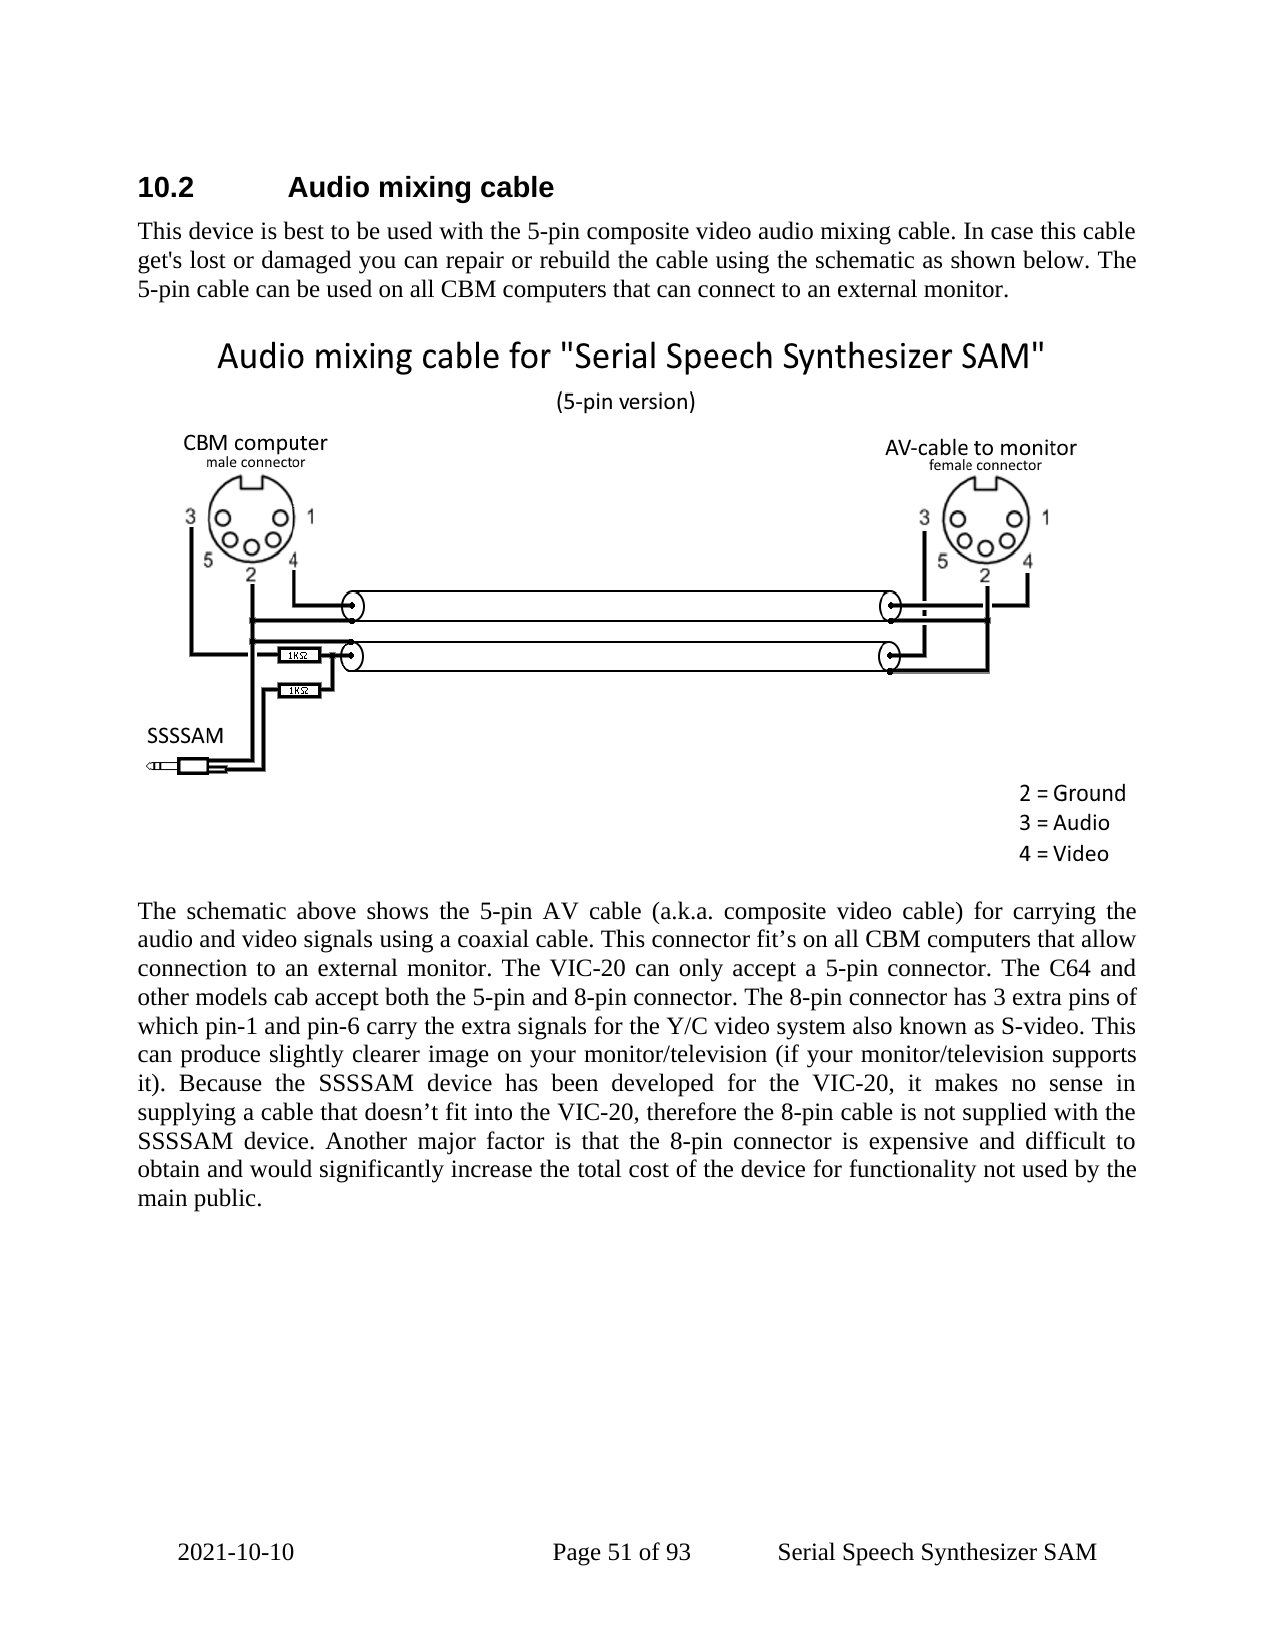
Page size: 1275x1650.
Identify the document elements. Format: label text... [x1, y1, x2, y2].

subtitle Audio mixing cable [137, 170, 1138, 204]
text The schematic above shows the 5-pin AV cable (a.k.a. composite video cable) for carrying the audio and video signals using a coaxial cable. This connector fit’s on all CBM computers that allow connection to an external monitor. The VIC-20 can only accept a 5-pin connector. The C64 and other models cab accept both the 5-pin and 8-pin connector. The 8-pin connector has 3 extra pins of which pin-1 and pin-6 carry the extra signals for the Y/C video system also known as S-video. This can produce slightly clearer image on your monitor/television (if your monitor/television supports it). Because the SSSSAM device has been developed for the VIC-20, it makes no sense in supplying a cable that doesn’t fit into the VIC-20, therefore the 8-pin cable is not supplied with the SSSSAM device. Another major factor is that the 8-pin connector is expensive and difficult to obtain and would significantly increase the total cost of the device for functionality not used by the main public. [137, 896, 1138, 1212]
picture [124, 315, 1136, 873]
text This device is best to be used with the 5-pin composite video audio mixing cable. In case this cable get's lost or damaged you can repair or rebuild the cable using the schematic as shown below. The 5-pin cable can be used on all CBM computers that can connect to an external monitor. [137, 216, 1138, 302]
